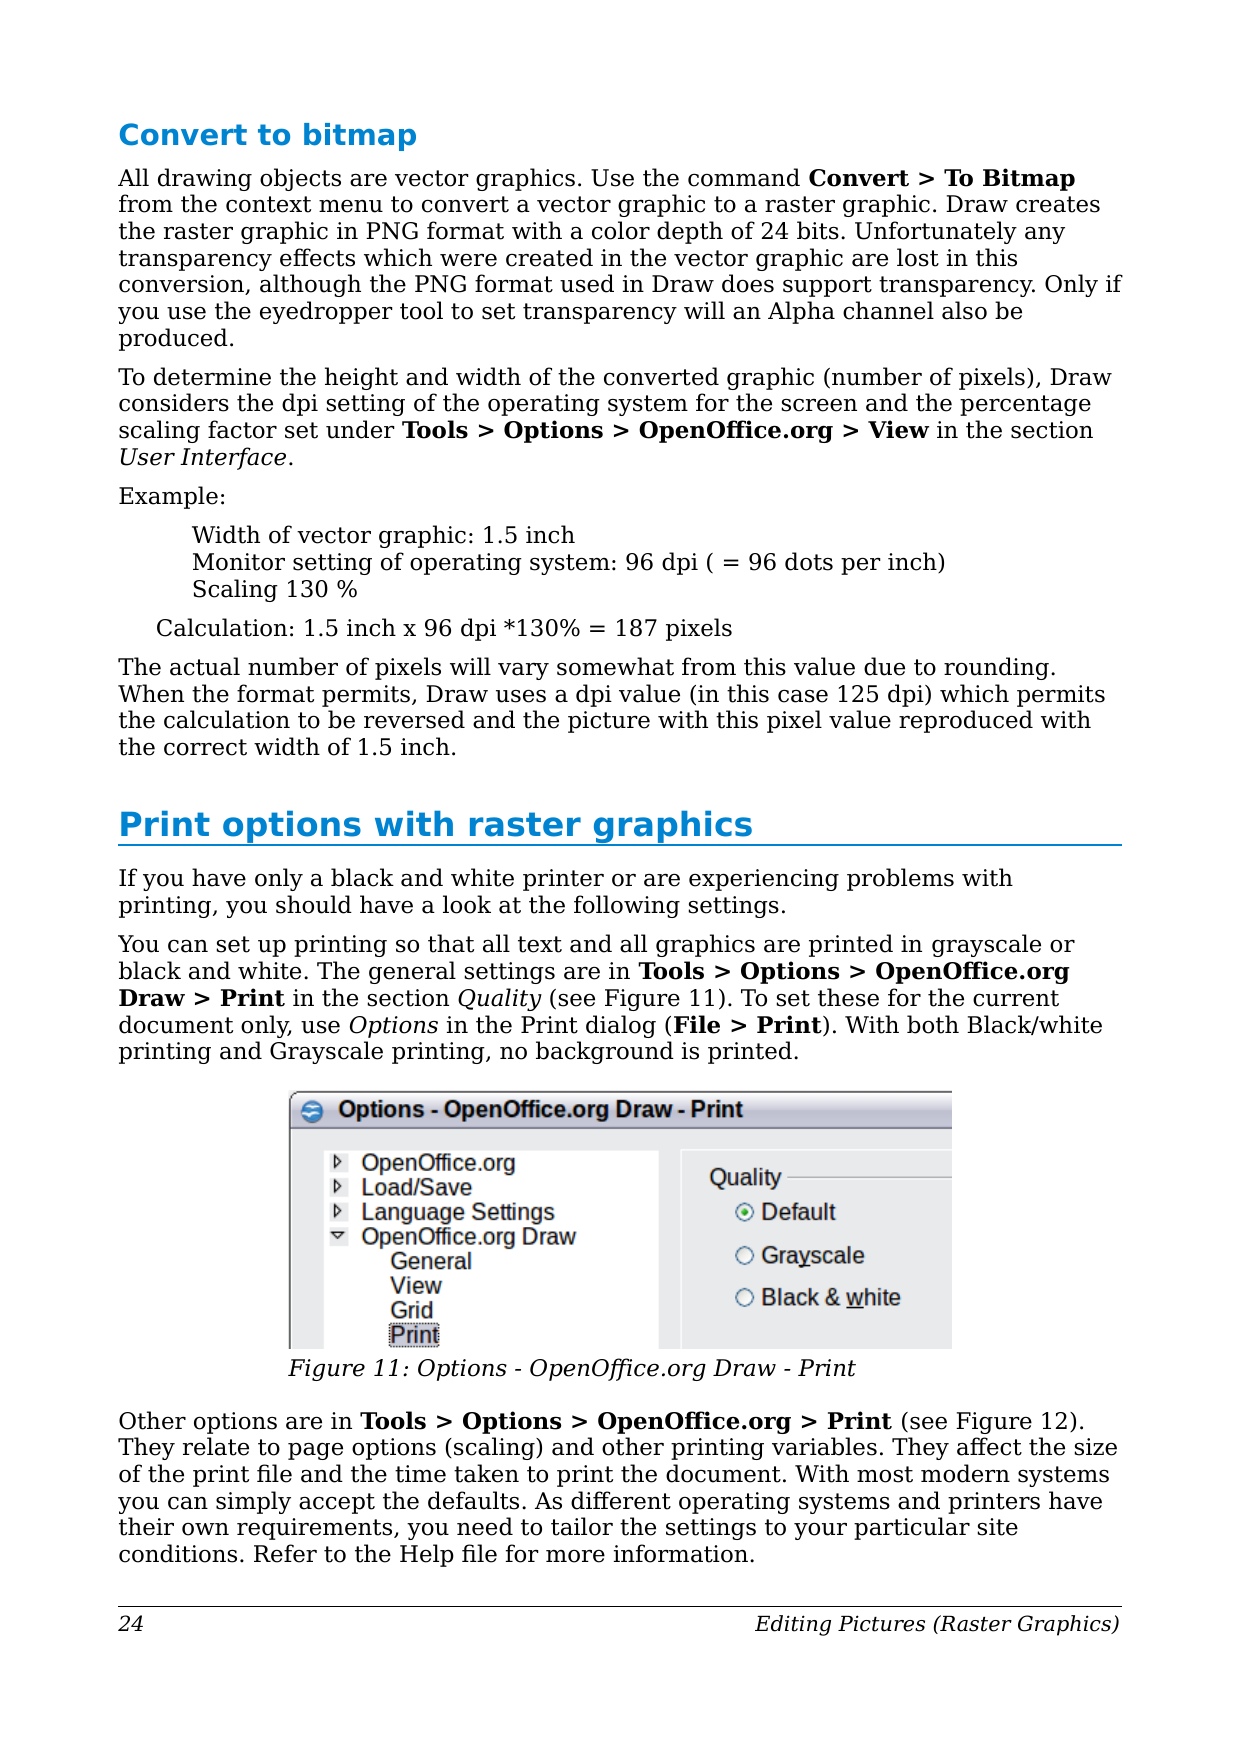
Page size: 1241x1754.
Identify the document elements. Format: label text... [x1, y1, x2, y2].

text The actual number of pixels will vary somewhat from this value due to rounding. When the format permits, Draw uses a dpi value (in this case 125 dpi) which permits the calculation to be reversed and the picture with this pixel value reproduced with the correct width of 1.5 inch. [118, 654, 1122, 761]
text Figure 11: Options - OpenOffice.org Draw - Print [288, 1355, 952, 1382]
text Calculation: 1.5 inch x 96 dpi *130% = 187 pixels [118, 615, 1122, 642]
subtitle Convert to bitmap [118, 118, 1122, 152]
text Example: [118, 483, 1122, 510]
text If you have only a black and white printer or are experiencing problems with printing, you should have a look at the following settings. [118, 865, 1122, 918]
text All drawing objects are vector graphics. Use the command Convert > To Bitmap from the context menu to convert a vector graphic to a raster graphic. Draw creates the raster graphic in PNG format with a color depth of 24 bits. Unfortunately any transparency effects which were created in the vector graphic are lost in this conversion, although the PNG format used in Draw does support transparency. Only if you use the eyedropper tool to set transparency will an Alpha channel also be produced. [118, 164, 1122, 351]
text You can set up printing so that all text and all graphics are printed in grayscale or black and white. The general settings are in Tools > Options > OpenOffice.org Draw > Print in the section Quality (see Figure 11). To set these for the current document only, use Options in the Print dialog (File > Print). With both Black/white printing and Grayscale printing, no background is printed. [118, 931, 1122, 1065]
subtitle Print options with raster graphics [118, 805, 1122, 844]
text Width of vector graphic: 1.5 inch Monitor setting of operating system: 96 dpi ( = 96 dots per inch) Scaling 130 % [154, 523, 1122, 603]
text Other options are in Tools > Options > OpenOffice.org > Print (see Figure 12). They relate to page options (scaling) and other printing variables. They affect the size of the print file and the time taken to print the document. With most modern systems you can simply accept the defaults. As different operating systems and printers have their own requirements, you need to tailor the settings to your particular site conditions. Refer to the Help file for more information. [118, 1407, 1122, 1568]
text To determine the height and width of the converted graphic (number of pixels), Draw considers the dpi setting of the operating system for the screen and the percentage scaling factor set under Tools > Options > OpenOffice.org > View in the section User Interface. [118, 364, 1122, 471]
picture [288, 1090, 952, 1349]
